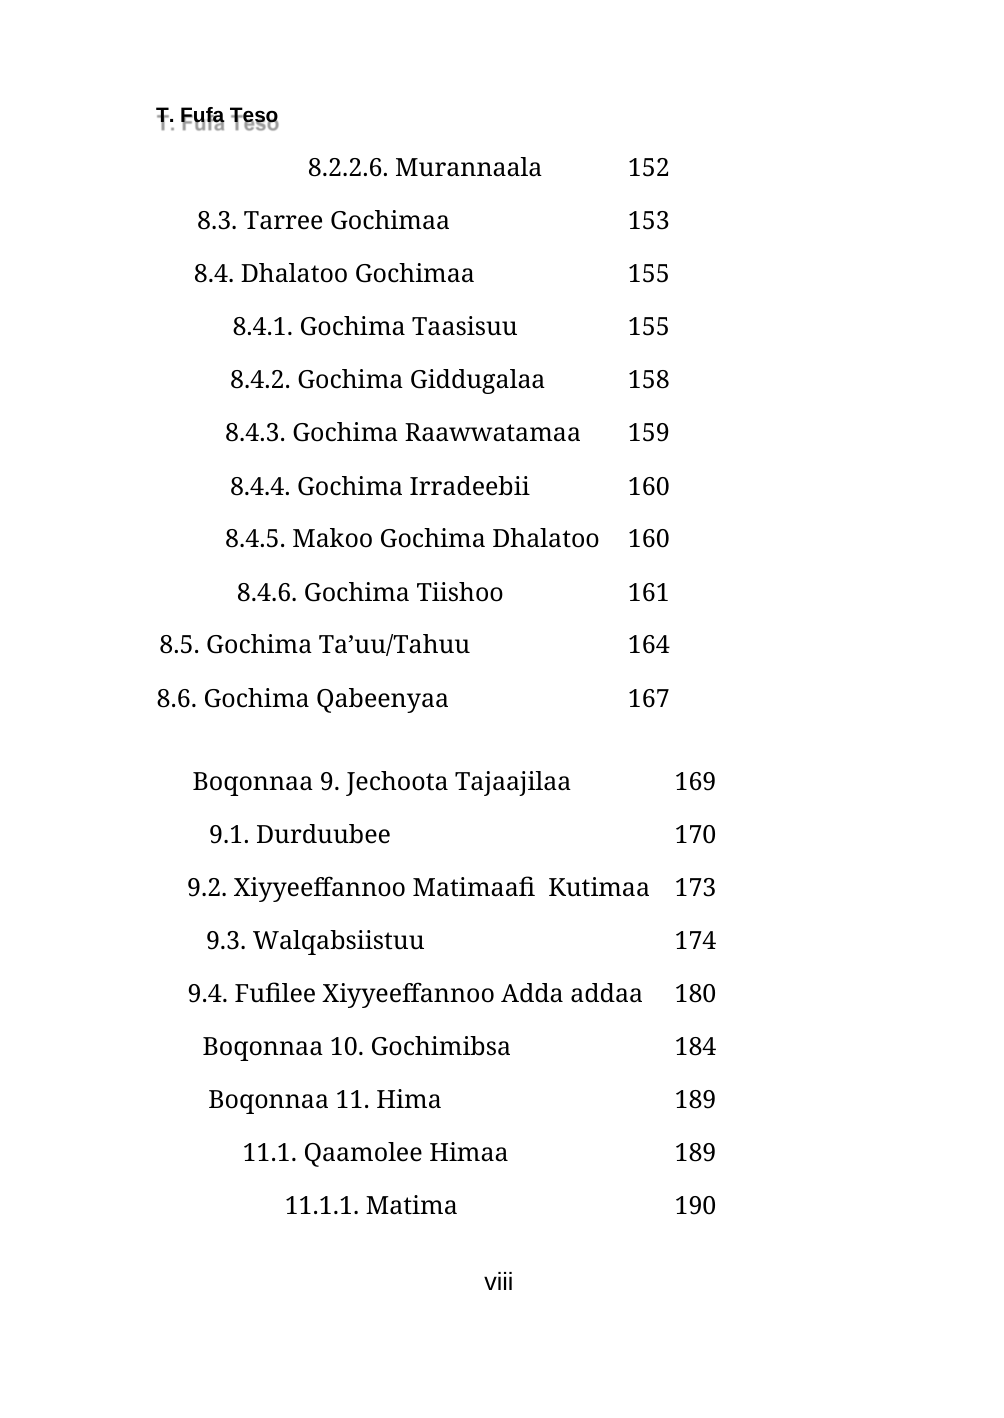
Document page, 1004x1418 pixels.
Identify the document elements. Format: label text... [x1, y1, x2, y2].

text 8.4. Dhalatoo Gochimaa 155 [150, 256, 854, 290]
text Boqonnaa 11. Hima 189 [150, 1082, 854, 1116]
text 8.4.4. Gochima Irradeebii 160 [150, 468, 854, 502]
text 8.4.3. Gochima Raawwatamaa 159 [150, 415, 854, 449]
text 9.3. Walqabsiistuu 174 [150, 923, 854, 957]
text 8.2.2.6. Murannaala 152 [150, 150, 854, 184]
text 8.4.6. Gochima Tiishoo 161 [150, 574, 854, 608]
text Boqonnaa 10. Gochimibsa 184 [150, 1029, 854, 1063]
text 8.4.2. Gochima Giddugalaa 158 [150, 362, 854, 396]
text 11.1. Qaamolee Himaa 189 [150, 1135, 854, 1169]
text 8.5. Gochima Ta’uu/Tahuu 164 [150, 627, 854, 661]
text 9.2. Xiyyeeffannoo Matimaafi Kutimaa 173 [150, 870, 854, 904]
text 8.6. Gochima Qabeenyaa 167 [150, 680, 854, 714]
text Boqonnaa 9. Jechoota Tajaajilaa 169 [150, 764, 854, 798]
text 9.4. Fufilee Xiyyeeffannoo Adda addaa 180 [150, 976, 854, 1010]
text 8.4.5. Makoo Gochima Dhalatoo 160 [150, 521, 854, 555]
picture [142, 102, 311, 149]
text 11.1.1. Matima 190 [150, 1188, 854, 1222]
text 8.3. Tarree Gochimaa 153 [150, 203, 854, 237]
text 9.1. Durduubee 170 [150, 817, 854, 851]
text 8.4.1. Gochima Taasisuu 155 [150, 309, 854, 343]
